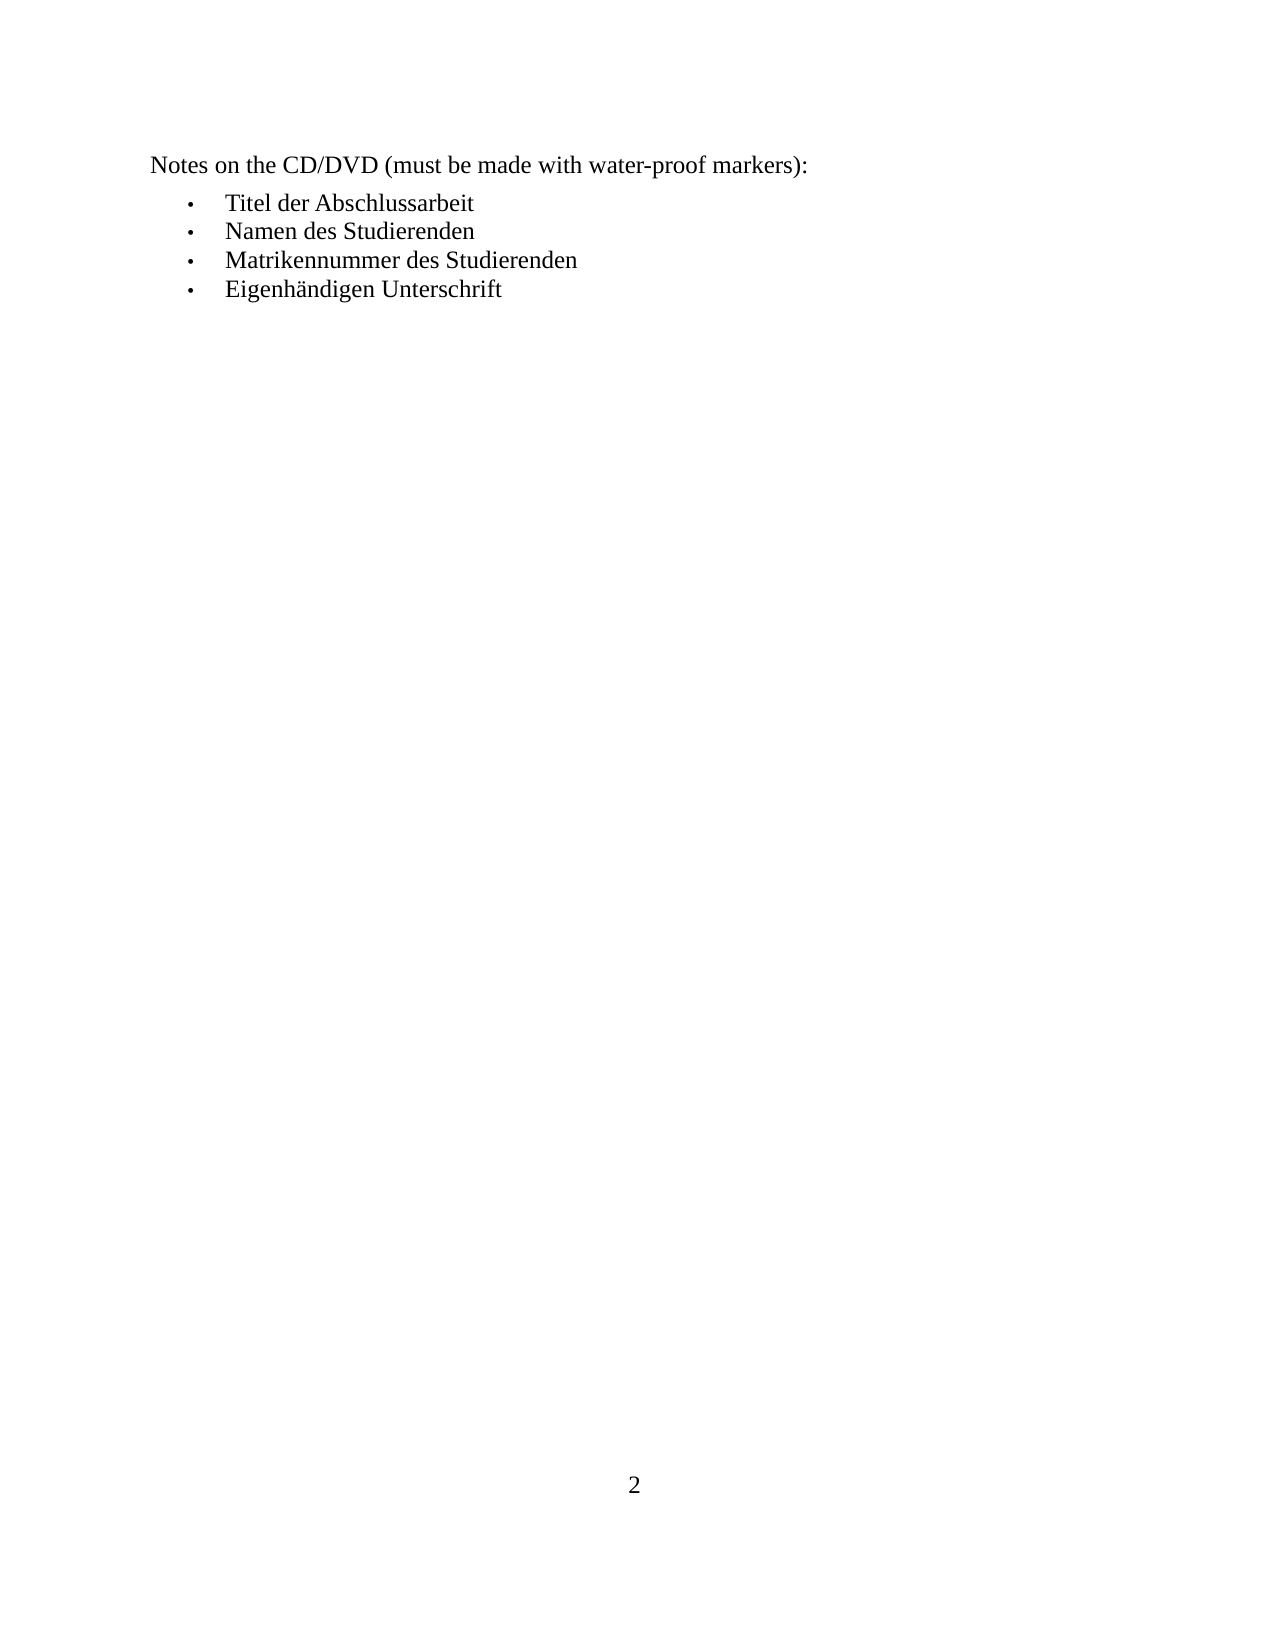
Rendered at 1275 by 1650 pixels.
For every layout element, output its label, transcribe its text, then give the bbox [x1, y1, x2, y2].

list Matrikennummer des Studierenden [187, 245, 1125, 274]
list Namen des Studierenden [187, 216, 1125, 245]
list Eigenhändigen Unterschrift [187, 274, 1125, 303]
list Titel der Abschlussarbeit [187, 188, 1125, 216]
text Notes on the CD/DVD (must be made with water-proof markers): [150, 150, 1125, 179]
